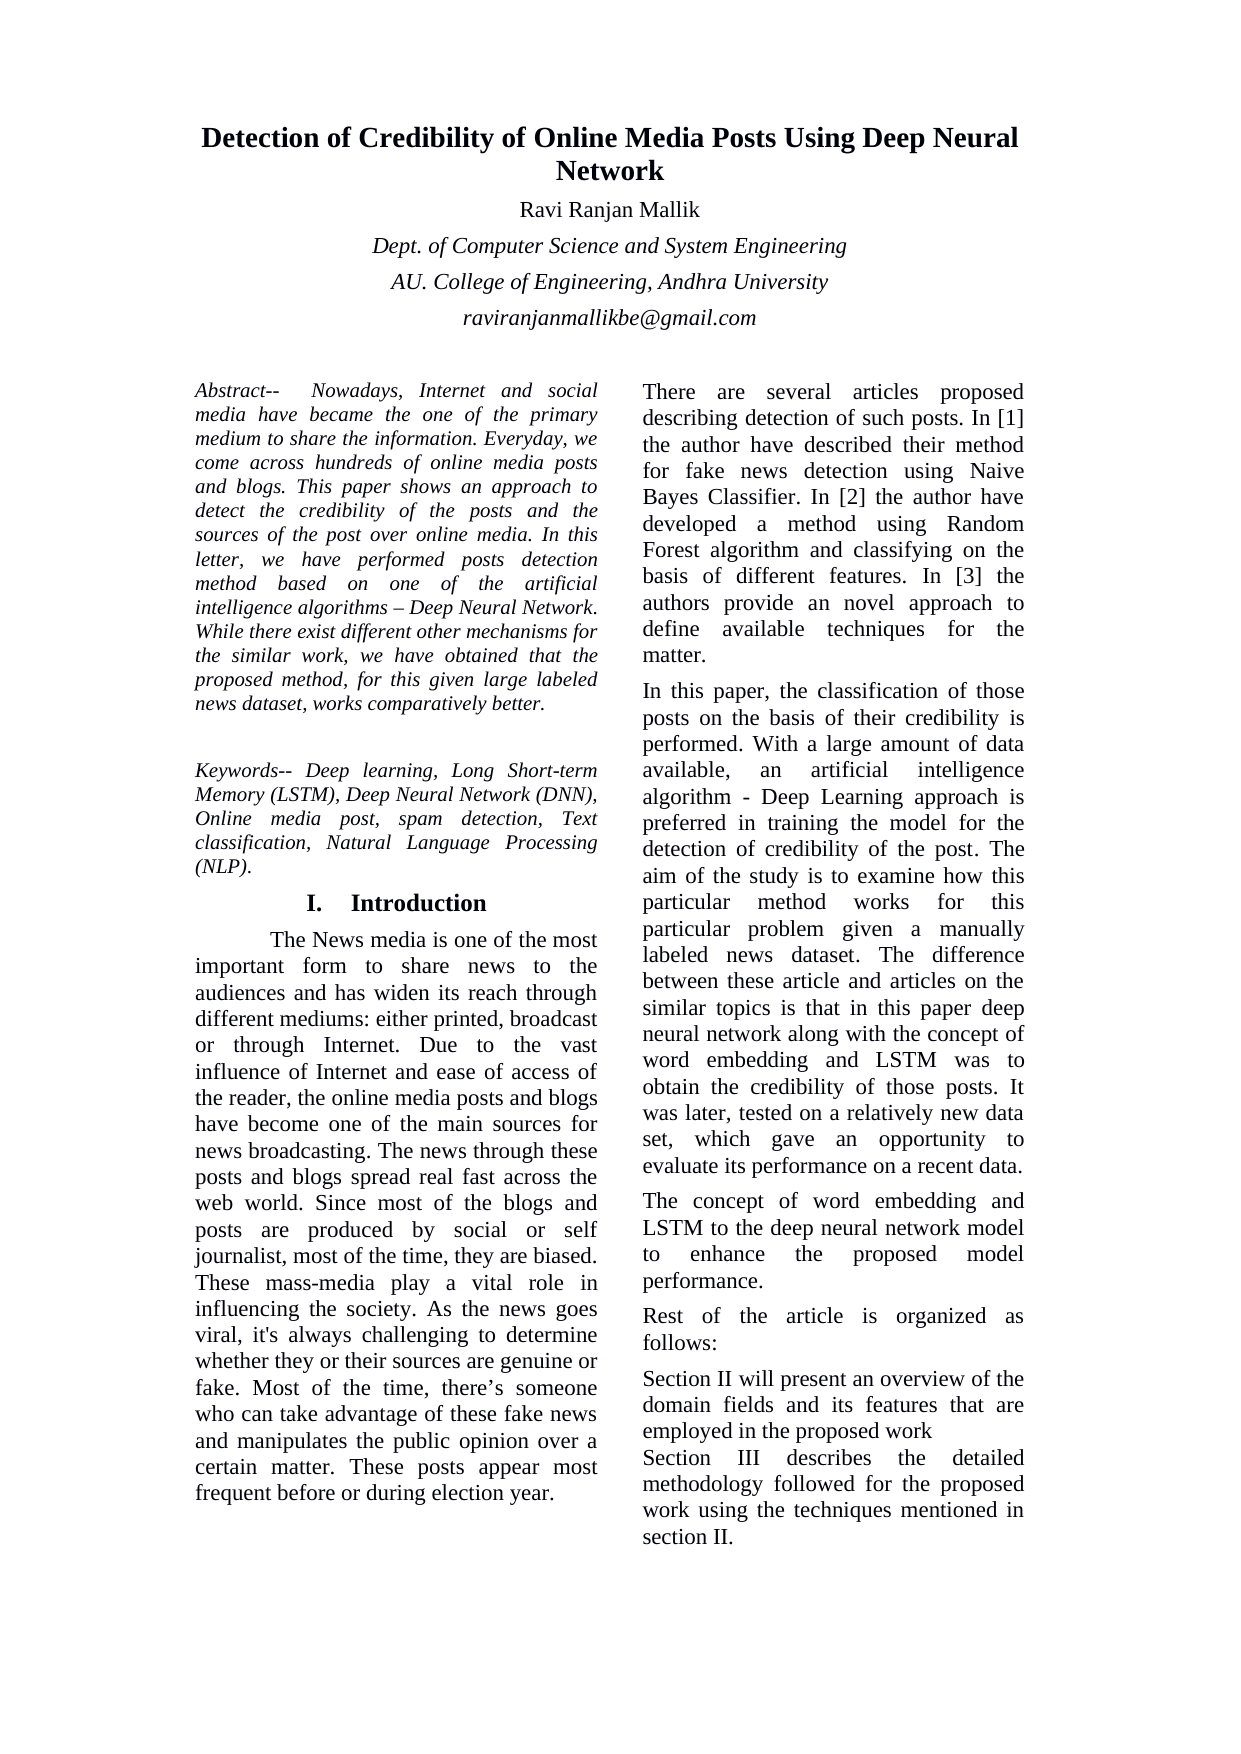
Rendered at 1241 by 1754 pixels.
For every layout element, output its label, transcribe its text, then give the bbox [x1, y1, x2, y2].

list Introduction [195, 888, 598, 916]
text The News media is one of the most important form to share news to the audiences and has widen its reach through different mediums: either printed, broadcast or through Internet. Due to the vast influence of Internet and ease of access of the reader, the online media posts and blogs have become one of the main sources for news broadcasting. The news through these posts and blogs spread real fast across the web world. Since most of the blogs and posts are produced by social or self journalist, most of the time, they are biased. These mass-media play a vital role in influencing the society. As the news goes viral, it's always challenging to determine whether they or their sources are genuine or fake. Most of the time, there’s someone who can take advantage of these fake news and manipulates the public opinion over a certain matter. These posts appear most frequent before or during election year. [195, 926, 598, 1506]
text Ravi Ranjan Mallik [195, 196, 1025, 223]
text Rest of the article is organized as follows: [642, 1302, 1025, 1355]
text AU. College of Engineering, Andhra University [195, 268, 1025, 294]
text The concept of word embedding and LSTM to the deep neural network model to enhance the proposed model performance. [642, 1188, 1025, 1293]
text Dept. of Computer Science and System Engineering [195, 232, 1025, 259]
text Keywords-- Deep learning, Long Short-term Memory (LSTM), Deep Neural Network (DNN), Online media post, spam detection, Text classification, Natural Language Processing (NLP). [195, 758, 598, 878]
text In this paper, the classification of those posts on the basis of their credibility is performed. With a large amount of data available, an artificial intelligence algorithm - Deep Learning approach is preferred in training the model for the detection of credibility of the post. The aim of the study is to examine how this particular method works for this particular problem given a manually labeled news dataset. The difference between these article and articles on the similar topics is that in this paper deep neural network along with the concept of word embedding and LSTM was to obtain the credibility of those posts. It was later, tested on a relatively new data set, which gave an opportunity to evaluate its performance on a recent data. [642, 677, 1025, 1178]
text Detection of Credibility of Online Media Posts Using Deep Neural Network [195, 120, 1025, 187]
text raviranjanmallikbe@gmail.com [195, 304, 1025, 330]
text Section III describes the detailed methodology followed for the proposed work using the techniques mentioned in section II. [642, 1444, 1025, 1549]
text Section II will present an overview of the domain fields and its features that are employed in the proposed work [642, 1365, 1025, 1444]
text There are several articles proposed describing detection of such posts. In [1] the author have described their method for fake news detection using Naive Bayes Classifier. In [2] the author have developed a method using Random Forest algorithm and classifying on the basis of different features. In [3] the authors provide an novel approach to define available techniques for the matter. [642, 378, 1025, 668]
text Abstract-- Nowadays, Internet and social media have became the one of the primary medium to share the information. Everyday, we come across hundreds of online media posts and blogs. This paper shows an approach to detect the credibility of the posts and the sources of the post over online media. In this letter, we have performed posts detection method based on one of the artificial intelligence algorithms – Deep Neural Network. While there exist different other mechanisms for the similar work, we have obtained that the proposed method, for this given large labeled news dataset, works comparatively better. [195, 378, 598, 715]
